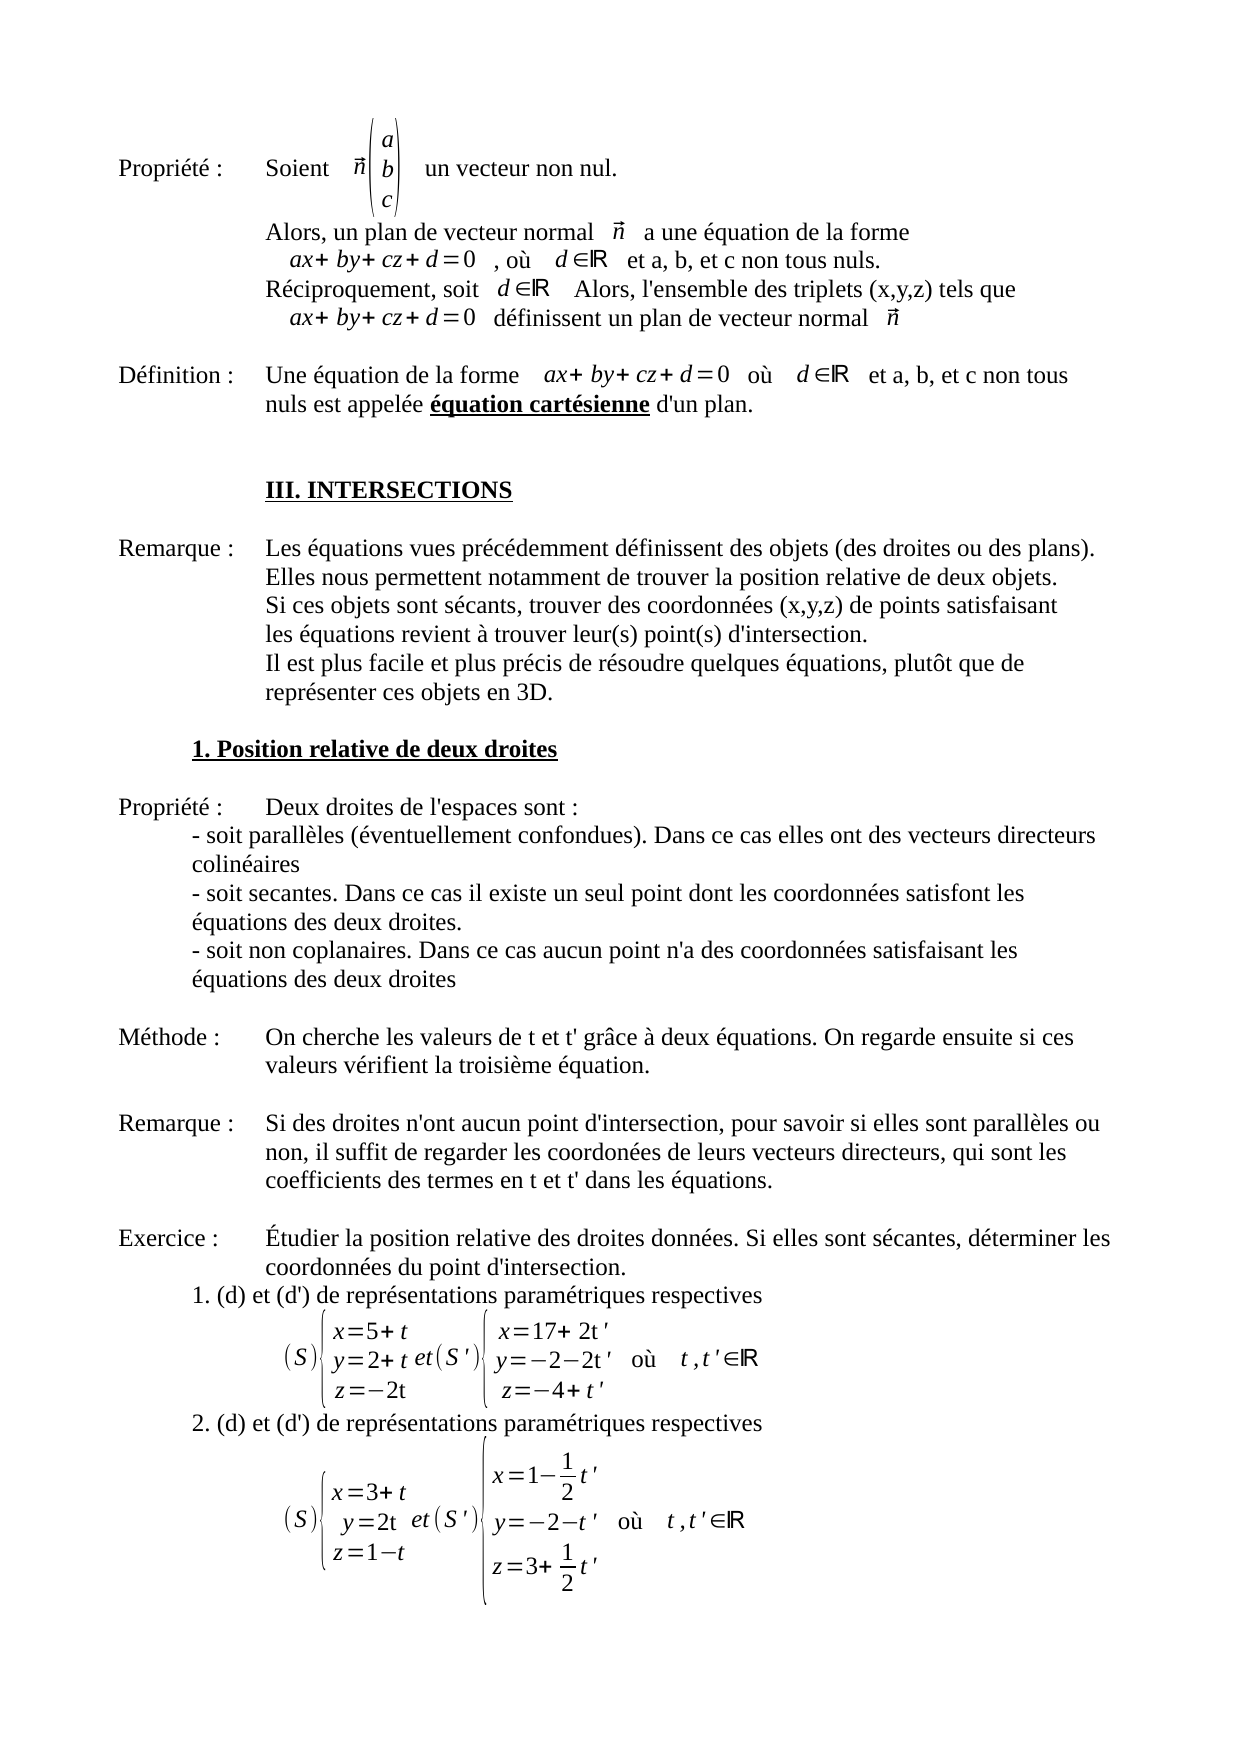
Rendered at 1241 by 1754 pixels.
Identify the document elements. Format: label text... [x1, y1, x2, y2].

text Définition : Une équation de la forme où et a, b, et c non tous nuls est appelée équation cartésienne d'un plan. [118, 361, 1122, 418]
text 1. (d) et (d') de représentations paramétriques respectives [118, 1281, 1122, 1309]
text 1. Position relative de deux droites [118, 734, 1122, 763]
text - soit secantes. Dans ce cas il existe un seul point dont les coordonnées satisfont les équations des deux droites. [118, 878, 1122, 936]
text où [118, 1437, 1122, 1604]
text où [118, 1309, 1122, 1408]
text Si ces objets sont sécants, trouver des coordonnées (x,y,z) de points satisfaisant les équations revient à trouver leur(s) point(s) d'intersection. [118, 591, 1122, 648]
text définissent un plan de vecteur normal [118, 303, 1122, 332]
text Méthode : On cherche les valeurs de t et t' grâce à deux équations. On regarde ensuite si ces valeurs vérifient la troisième équation. [118, 1022, 1122, 1079]
text 2. (d) et (d') de représentations paramétriques respectives [118, 1408, 1122, 1437]
text Propriété : Soient un vecteur non nul. [118, 118, 1122, 217]
text - soit parallèles (éventuellement confondues). Dans ce cas elles ont des vecteurs directeurs colinéaires [118, 821, 1122, 878]
text Il est plus facile et plus précis de résoudre quelques équations, plutôt que de représenter ces objets en 3D. [118, 648, 1122, 706]
text Réciproquement, soit Alors, l'ensemble des triplets (x,y,z) tels que [118, 274, 1122, 303]
text Exercice : Étudier la position relative des droites données. Si elles sont sécantes, déterminer les coordonnées du point d'intersection. [118, 1223, 1122, 1281]
text , où et a, b, et c non tous nuls. [118, 246, 1122, 274]
text Alors, un plan de vecteur normala une équation de la forme [118, 217, 1122, 246]
text Remarque : Si des droites n'ont aucun point d'intersection, pour savoir si elles sont parallèles ou non, il suffit de regarder les coordonées de leurs vecteurs directeurs, qui sont les coefficients des termes en t et t' dans les équations. [118, 1108, 1122, 1194]
text III. INTERSECTIONS [118, 476, 1122, 504]
text - soit non coplanaires. Dans ce cas aucun point n'a des coordonnées satisfaisant les équations des deux droites [118, 936, 1122, 993]
text Remarque : Les équations vues précédemment définissent des objets (des droites ou des plans). [118, 533, 1122, 562]
text Elles nous permettent notamment de trouver la position relative de deux objets. [118, 562, 1122, 591]
text Propriété : Deux droites de l'espaces sont : [118, 792, 1122, 821]
